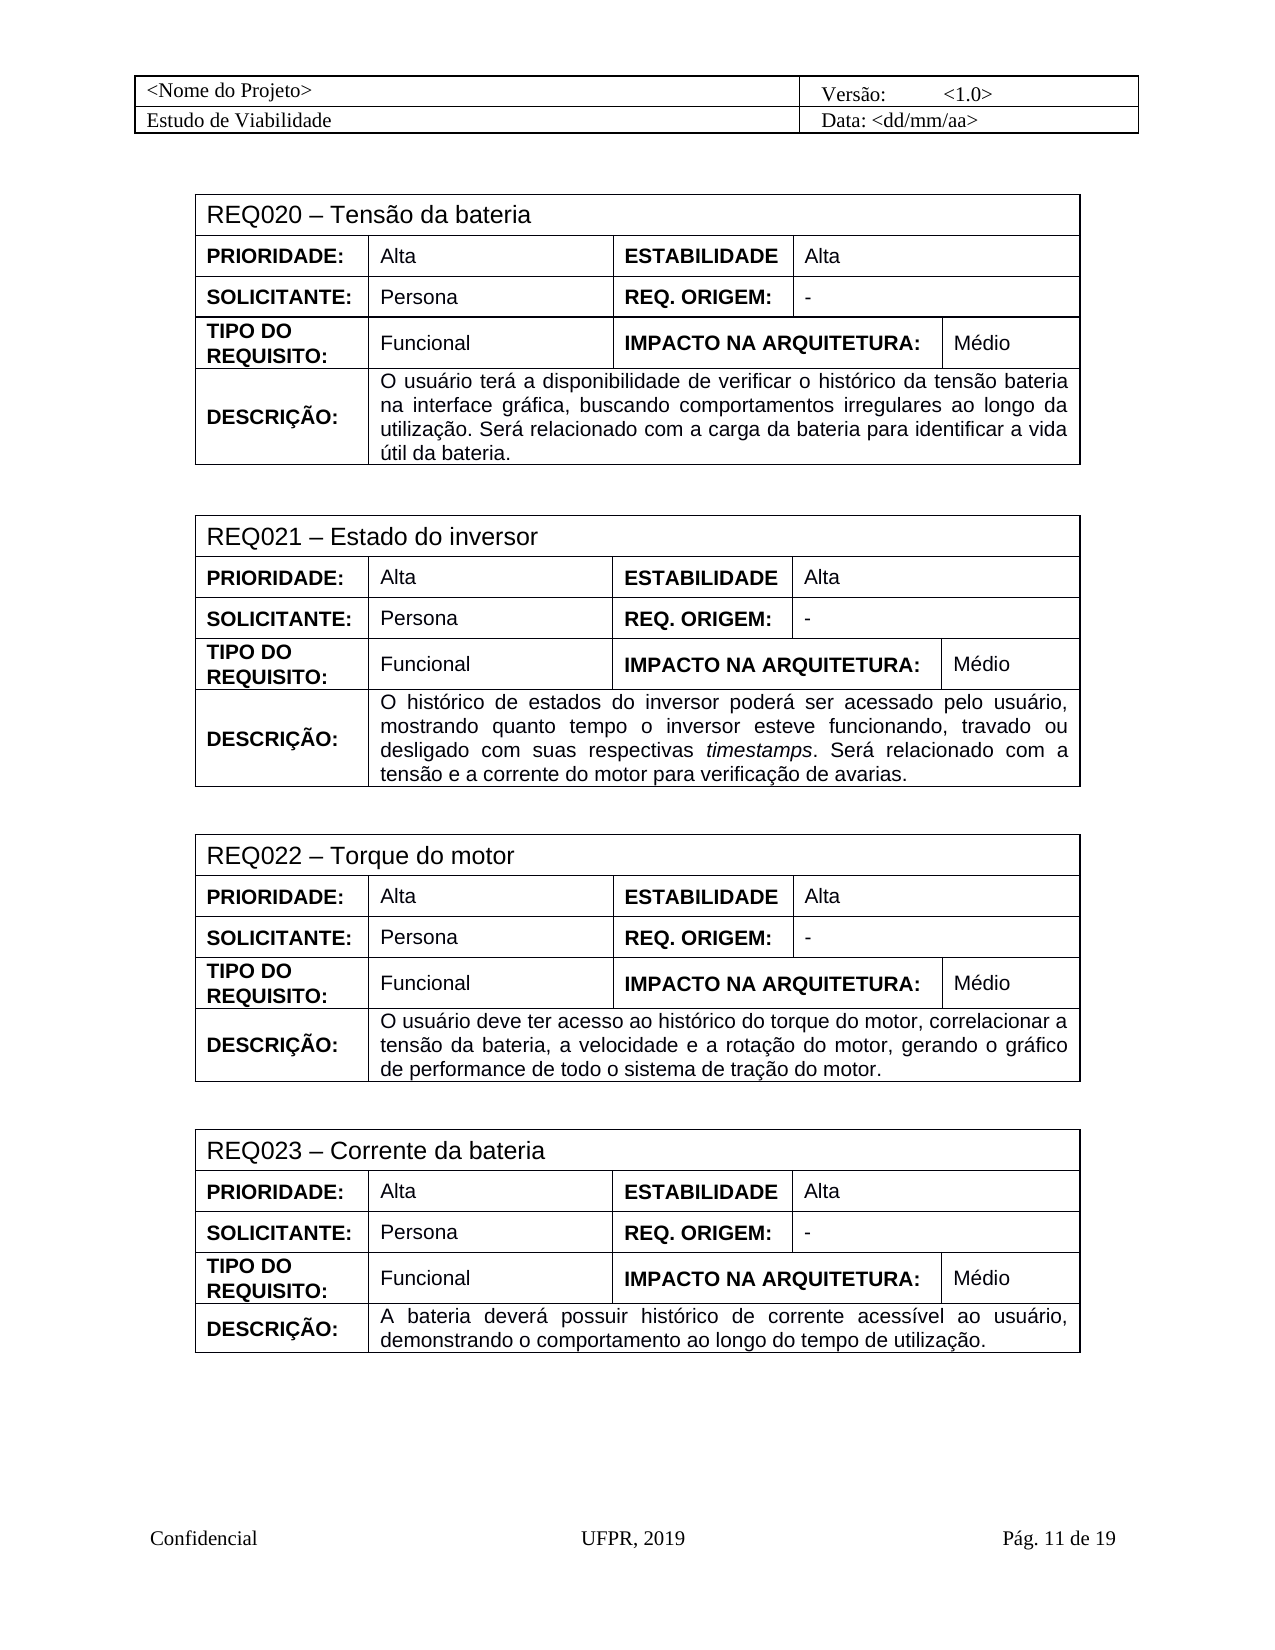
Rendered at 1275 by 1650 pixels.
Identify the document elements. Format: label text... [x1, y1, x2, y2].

table_cell PRIORIDADE: [196, 236, 368, 276]
table_cell PRIORIDADE: [196, 876, 368, 916]
table_cell O usuário deve ter acesso ao histórico do torque do motor, correlacionar a tensão da bateria, a velocidade e a rotação do motor, gerando o gráfico de performance de todo o sistema de tração do motor. [369, 1009, 1079, 1081]
table_cell DESCRIÇÃO: [196, 1009, 368, 1081]
table_cell Médio [943, 318, 1079, 367]
table_cell A bateria deverá possuir histórico de corrente acessível ao usuário, demonstrando o comportamento ao longo do tempo de utilização. [369, 1304, 1079, 1352]
table_cell Funcional [369, 958, 613, 1008]
table_cell DESCRIÇÃO: [196, 690, 368, 786]
table_cell Persona [369, 1212, 612, 1252]
table_cell TIPO DO REQUISITO: [196, 1253, 368, 1303]
table_cell Alta [794, 876, 1079, 916]
table_cell IMPACTO NA ARQUITETURA: [614, 318, 942, 367]
table_cell PRIORIDADE: [196, 1171, 368, 1211]
table_cell DESCRIÇÃO: [196, 369, 368, 464]
table_cell PRIORIDADE: [196, 557, 368, 597]
table_cell REQ. ORIGEM: [613, 1212, 792, 1252]
table_header REQ023 – Corrente da bateria [196, 1130, 1079, 1170]
table_cell SOLICITANTE: [196, 1212, 368, 1252]
table_cell SOLICITANTE: [196, 277, 368, 316]
table_cell IMPACTO NA ARQUITETURA: [614, 958, 942, 1008]
table_cell TIPO DO REQUISITO: [196, 958, 368, 1008]
table_cell TIPO DO REQUISITO: [196, 318, 368, 367]
table_cell O usuário terá a disponibilidade de verificar o histórico da tensão bateria na interface gráfica, buscando comportamentos irregulares ao longo da utilização. Será relacionado com a carga da bateria para identificar a vida útil da bateria. [369, 369, 1079, 464]
table_cell Alta [793, 1171, 1079, 1211]
table_cell ESTABILIDADE [613, 557, 792, 597]
table_cell O histórico de estados do inversor poderá ser acessado pelo usuário, mostrando quanto tempo o inversor esteve funcionando, travado ou desligado com suas respectivas timestamps. Será relacionado com a tensão e a corrente do motor para verificação de avarias. [369, 690, 1079, 786]
table_cell ESTABILIDADE [614, 236, 793, 276]
table_cell Alta [369, 557, 612, 597]
table_cell - [794, 277, 1079, 316]
table_cell ESTABILIDADE [613, 1171, 792, 1211]
table_cell SOLICITANTE: [196, 598, 368, 638]
table_cell Funcional [369, 1253, 612, 1303]
table_cell - [793, 598, 1079, 638]
table_cell Funcional [369, 639, 612, 689]
table_cell - [793, 1212, 1079, 1252]
table_cell REQ. ORIGEM: [613, 598, 792, 638]
table_cell Alta [369, 876, 613, 916]
table_cell ESTABILIDADE [614, 876, 793, 916]
table_cell Persona [369, 598, 612, 638]
table_cell Alta [369, 236, 613, 276]
table_cell - [794, 917, 1079, 957]
table_cell IMPACTO NA ARQUITETURA: [613, 1253, 941, 1303]
table_cell IMPACTO NA ARQUITETURA: [613, 639, 941, 689]
table_header REQ021 – Estado do inversor [196, 516, 1079, 556]
table_cell Persona [369, 917, 613, 957]
table_header REQ020 – Tensão da bateria [196, 195, 1079, 235]
table_cell DESCRIÇÃO: [196, 1304, 368, 1352]
table_cell Médio [943, 958, 1079, 1008]
table_cell Persona [369, 277, 613, 316]
table_cell SOLICITANTE: [196, 917, 368, 957]
table_cell Alta [369, 1171, 612, 1211]
table_cell REQ. ORIGEM: [614, 277, 793, 316]
table_cell Alta [794, 236, 1079, 276]
table_cell Funcional [369, 318, 613, 367]
table_cell REQ. ORIGEM: [614, 917, 793, 957]
table_cell Médio [942, 639, 1079, 689]
table_cell Alta [793, 557, 1079, 597]
table_cell Médio [942, 1253, 1079, 1303]
table_cell TIPO DO REQUISITO: [196, 639, 368, 689]
table_header REQ022 – Torque do motor [196, 835, 1079, 875]
